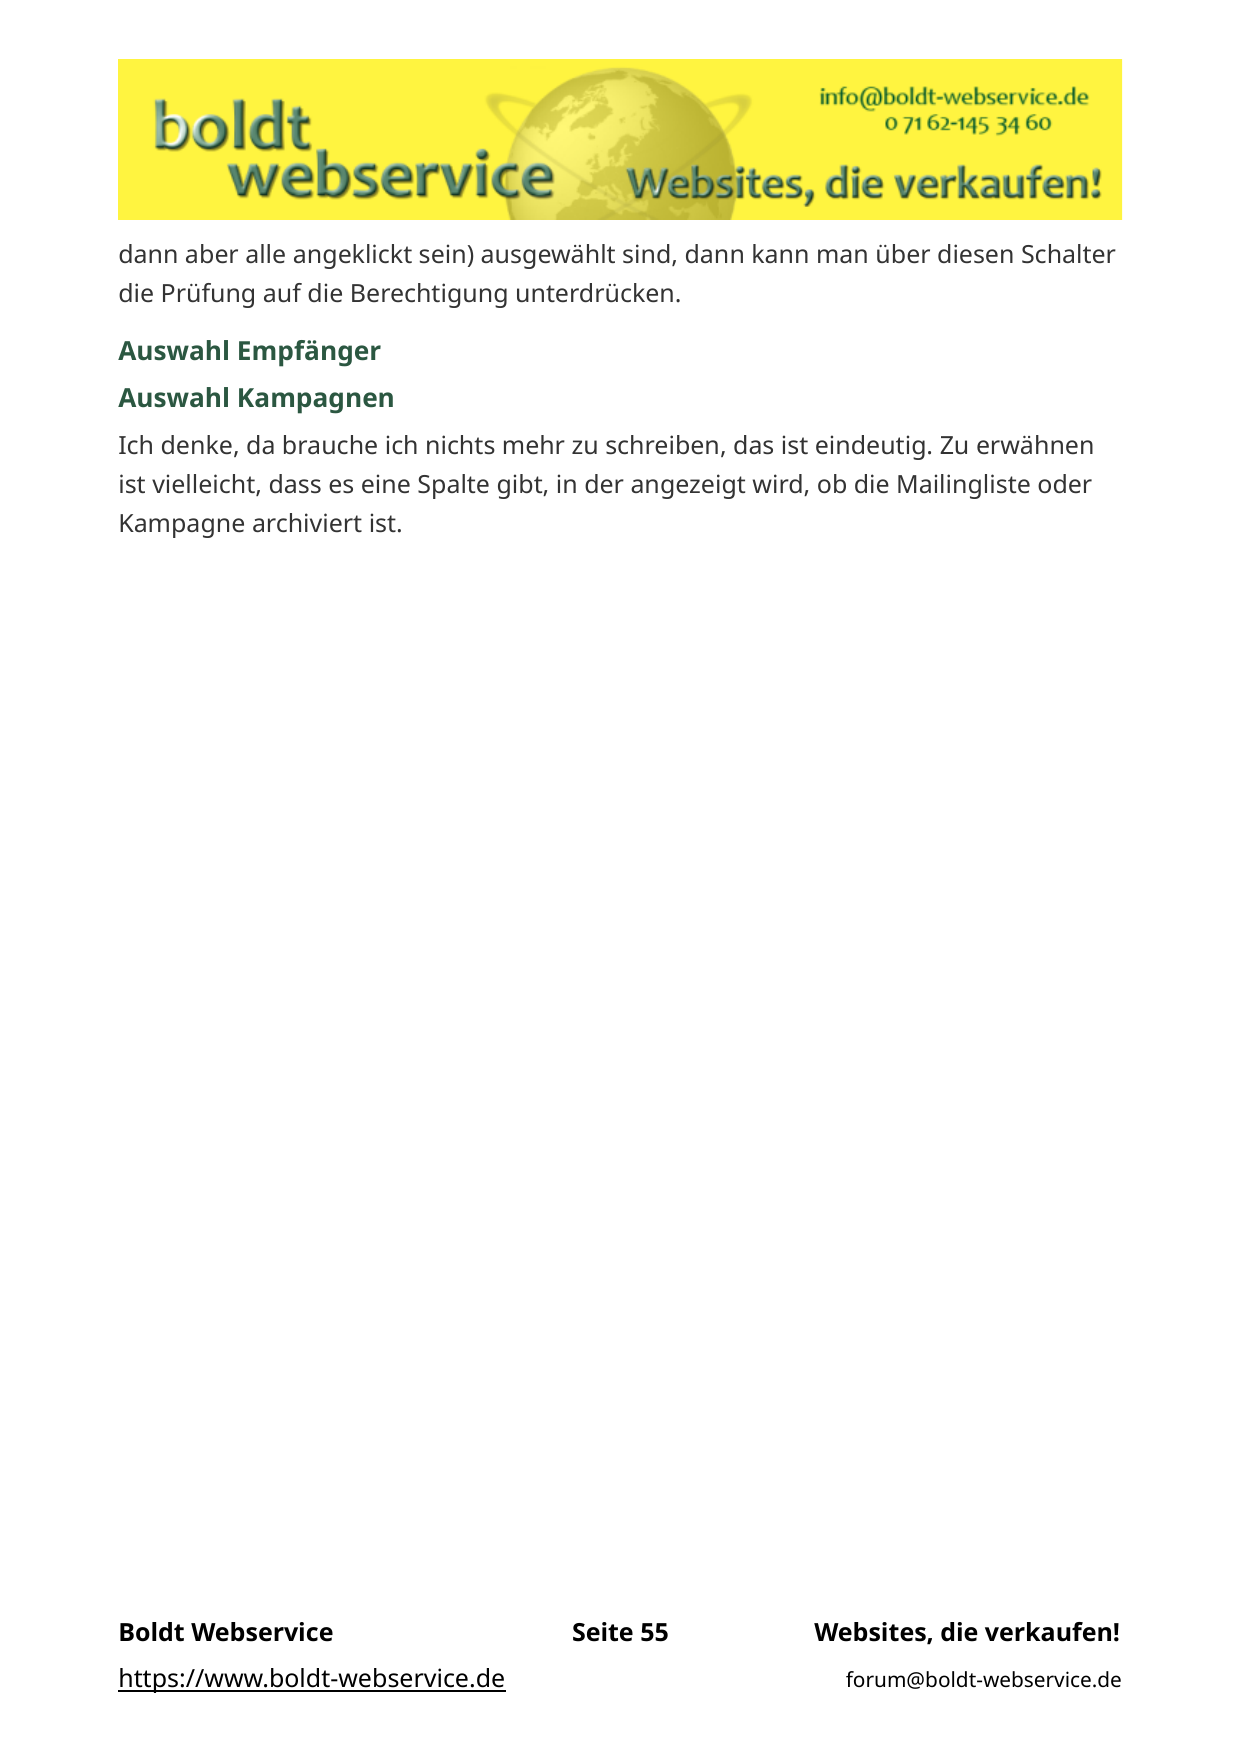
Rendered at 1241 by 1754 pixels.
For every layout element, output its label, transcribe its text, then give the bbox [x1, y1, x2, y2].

picture [118, 59, 1123, 220]
text Ich denke, da brauche ich nichts mehr zu schreiben, das ist eindeutig. Zu erwähnen ist vielleicht, dass es eine Spalte gibt, in der angezeigt wird, ob die Mailingliste oder Kampagne archiviert ist. [118, 427, 1122, 540]
subtitle Auswahl Empfänger [118, 332, 1122, 368]
text dann aber alle angeklickt sein) ausgewählt sind, dann kann man über diesen Schalter die Prüfung auf die Berechtigung unterdrücken. [118, 236, 1122, 309]
subtitle Auswahl Kampagnen [118, 380, 1122, 416]
